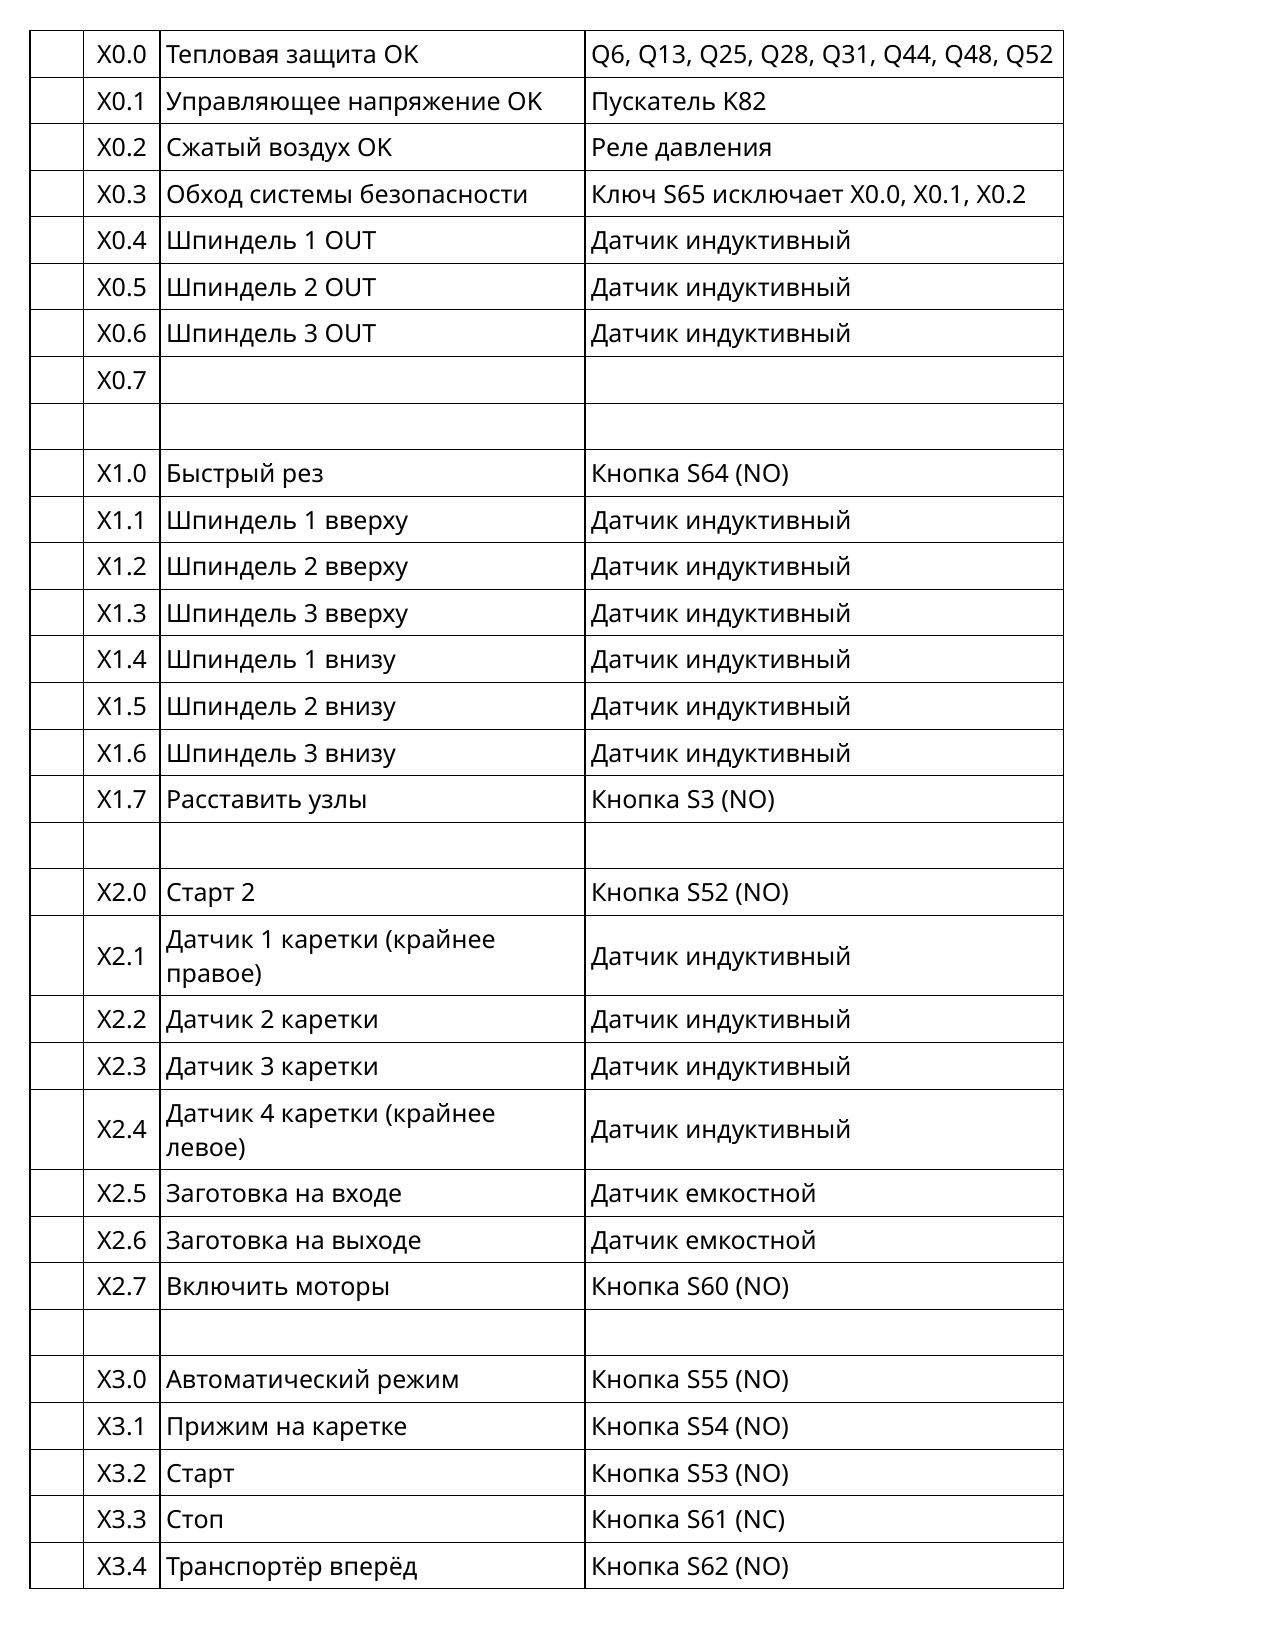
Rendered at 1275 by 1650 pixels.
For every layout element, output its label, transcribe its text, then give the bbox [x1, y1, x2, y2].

table_cell Реле давления [586, 124, 1063, 170]
table_cell Шпиндель 2 внизу [161, 683, 584, 728]
table_cell Шпиндель 2 вверху [161, 543, 584, 589]
table_header X0.0 [84, 31, 159, 77]
table_cell Датчик индуктивный [586, 916, 1063, 995]
table_cell [31, 171, 83, 216]
table_cell [31, 1403, 83, 1448]
table_cell [31, 1450, 83, 1495]
table_cell Кнопка S64 (NO) [586, 450, 1063, 496]
table_cell X2.5 [84, 1170, 159, 1216]
table_cell Быстрый рез [161, 450, 584, 496]
table_cell Датчик 4 каретки (крайнее левое) [161, 1090, 584, 1169]
table_cell Заготовка на выходе [161, 1217, 584, 1262]
table_cell X3.4 [84, 1543, 159, 1588]
table_cell X0.3 [84, 171, 159, 216]
table_header Q6, Q13, Q25, Q28, Q31, Q44, Q48, Q52 [586, 31, 1063, 77]
table_cell [586, 1310, 1063, 1355]
table_cell Транспортёр вперёд [161, 1543, 584, 1588]
table_cell X2.7 [84, 1263, 159, 1309]
table_cell [31, 636, 83, 682]
table_cell [31, 357, 83, 402]
table_cell [31, 1043, 83, 1088]
table_cell X2.4 [84, 1090, 159, 1169]
table_cell Стоп [161, 1496, 584, 1542]
table_cell Датчик индуктивный [586, 730, 1063, 775]
table_cell [84, 823, 159, 868]
table_header [31, 31, 83, 77]
table_cell [84, 1310, 159, 1355]
table_cell [31, 497, 83, 542]
table_cell Прижим на каретке [161, 1403, 584, 1448]
table_cell [31, 916, 83, 995]
table_cell [84, 404, 159, 449]
table_cell [31, 996, 83, 1042]
table_cell X0.6 [84, 310, 159, 356]
table_cell Датчик 1 каретки (крайнее правое) [161, 916, 584, 995]
table_cell X2.6 [84, 1217, 159, 1262]
table_cell [31, 217, 83, 263]
table_cell Кнопка S62 (NO) [586, 1543, 1063, 1588]
table_cell Расставить узлы [161, 776, 584, 822]
table_cell Кнопка S60 (NO) [586, 1263, 1063, 1309]
table_cell Кнопка S53 (NO) [586, 1450, 1063, 1495]
table_cell [31, 590, 83, 635]
table_cell Датчик индуктивный [586, 310, 1063, 356]
table_cell [31, 869, 83, 915]
table_cell Кнопка S54 (NO) [586, 1403, 1063, 1448]
table_cell Датчик индуктивный [586, 1090, 1063, 1169]
table_cell [31, 1496, 83, 1542]
table_cell Обход системы безопасности [161, 171, 584, 216]
table_cell Пускатель K82 [586, 78, 1063, 123]
table_cell X1.1 [84, 497, 159, 542]
table_cell X1.7 [84, 776, 159, 822]
table_cell [31, 776, 83, 822]
table_header Тепловая защита OK [161, 31, 584, 77]
table_cell [31, 310, 83, 356]
table_cell Кнопка S52 (NO) [586, 869, 1063, 915]
table_cell [31, 730, 83, 775]
table_cell Датчик индуктивный [586, 996, 1063, 1042]
table_cell Датчик емкостной [586, 1217, 1063, 1262]
table_cell Датчик индуктивный [586, 217, 1063, 263]
table_cell X3.1 [84, 1403, 159, 1448]
table_cell [161, 823, 584, 868]
table_cell X2.2 [84, 996, 159, 1042]
table_cell [31, 404, 83, 449]
table_cell [31, 543, 83, 589]
table_cell Шпиндель 3 внизу [161, 730, 584, 775]
table_cell [161, 404, 584, 449]
table_cell X2.0 [84, 869, 159, 915]
table_cell X0.1 [84, 78, 159, 123]
table_cell [586, 823, 1063, 868]
table_cell X0.5 [84, 264, 159, 309]
table_cell Сжатый воздух OK [161, 124, 584, 170]
table_cell Датчик индуктивный [586, 636, 1063, 682]
table_cell [31, 1217, 83, 1262]
table_cell Старт [161, 1450, 584, 1495]
table_cell X1.5 [84, 683, 159, 728]
table_cell [161, 1310, 584, 1355]
table_cell Кнопка S61 (NC) [586, 1496, 1063, 1542]
table_cell Кнопка S55 (NO) [586, 1356, 1063, 1402]
table_cell Шпиндель 3 OUT [161, 310, 584, 356]
table_cell Датчик индуктивный [586, 543, 1063, 589]
table_cell Кнопка S3 (NO) [586, 776, 1063, 822]
table_cell [31, 1543, 83, 1588]
table_cell [161, 357, 584, 402]
table_cell Ключ S65 исключает X0.0, X0.1, X0.2 [586, 171, 1063, 216]
table_cell [31, 124, 83, 170]
table_cell X1.0 [84, 450, 159, 496]
table_cell Управляющее напряжение OK [161, 78, 584, 123]
table_cell [31, 1170, 83, 1216]
table_cell Датчик емкостной [586, 1170, 1063, 1216]
table_cell [31, 1356, 83, 1402]
table_cell X0.4 [84, 217, 159, 263]
table_cell X3.3 [84, 1496, 159, 1542]
table_cell X0.2 [84, 124, 159, 170]
table_cell X0.7 [84, 357, 159, 402]
table_cell Датчик индуктивный [586, 497, 1063, 542]
table_cell Шпиндель 1 внизу [161, 636, 584, 682]
table_cell Шпиндель 3 вверху [161, 590, 584, 635]
table_cell Старт 2 [161, 869, 584, 915]
table_cell Датчик 2 каретки [161, 996, 584, 1042]
table_cell [31, 450, 83, 496]
table_cell [31, 1090, 83, 1169]
table_cell X1.4 [84, 636, 159, 682]
table_cell X1.2 [84, 543, 159, 589]
table_cell Датчик 3 каретки [161, 1043, 584, 1088]
table_cell [31, 823, 83, 868]
table_cell Автоматический режим [161, 1356, 584, 1402]
table_cell X3.2 [84, 1450, 159, 1495]
table_cell Шпиндель 2 OUT [161, 264, 584, 309]
table_cell Датчик индуктивный [586, 264, 1063, 309]
table_cell [31, 683, 83, 728]
table_cell Шпиндель 1 вверху [161, 497, 584, 542]
table_cell Датчик индуктивный [586, 1043, 1063, 1088]
table_cell Заготовка на входе [161, 1170, 584, 1216]
table_cell [586, 357, 1063, 402]
table_cell [31, 1310, 83, 1355]
table_cell X1.6 [84, 730, 159, 775]
table_cell X2.3 [84, 1043, 159, 1088]
table_cell Шпиндель 1 OUT [161, 217, 584, 263]
table_cell [31, 78, 83, 123]
table_cell [31, 1263, 83, 1309]
table_cell Включить моторы [161, 1263, 584, 1309]
table_cell X2.1 [84, 916, 159, 995]
table_cell X1.3 [84, 590, 159, 635]
table_cell [31, 264, 83, 309]
table_cell X3.0 [84, 1356, 159, 1402]
table_cell Датчик индуктивный [586, 590, 1063, 635]
table_cell [586, 404, 1063, 449]
table_cell Датчик индуктивный [586, 683, 1063, 728]
